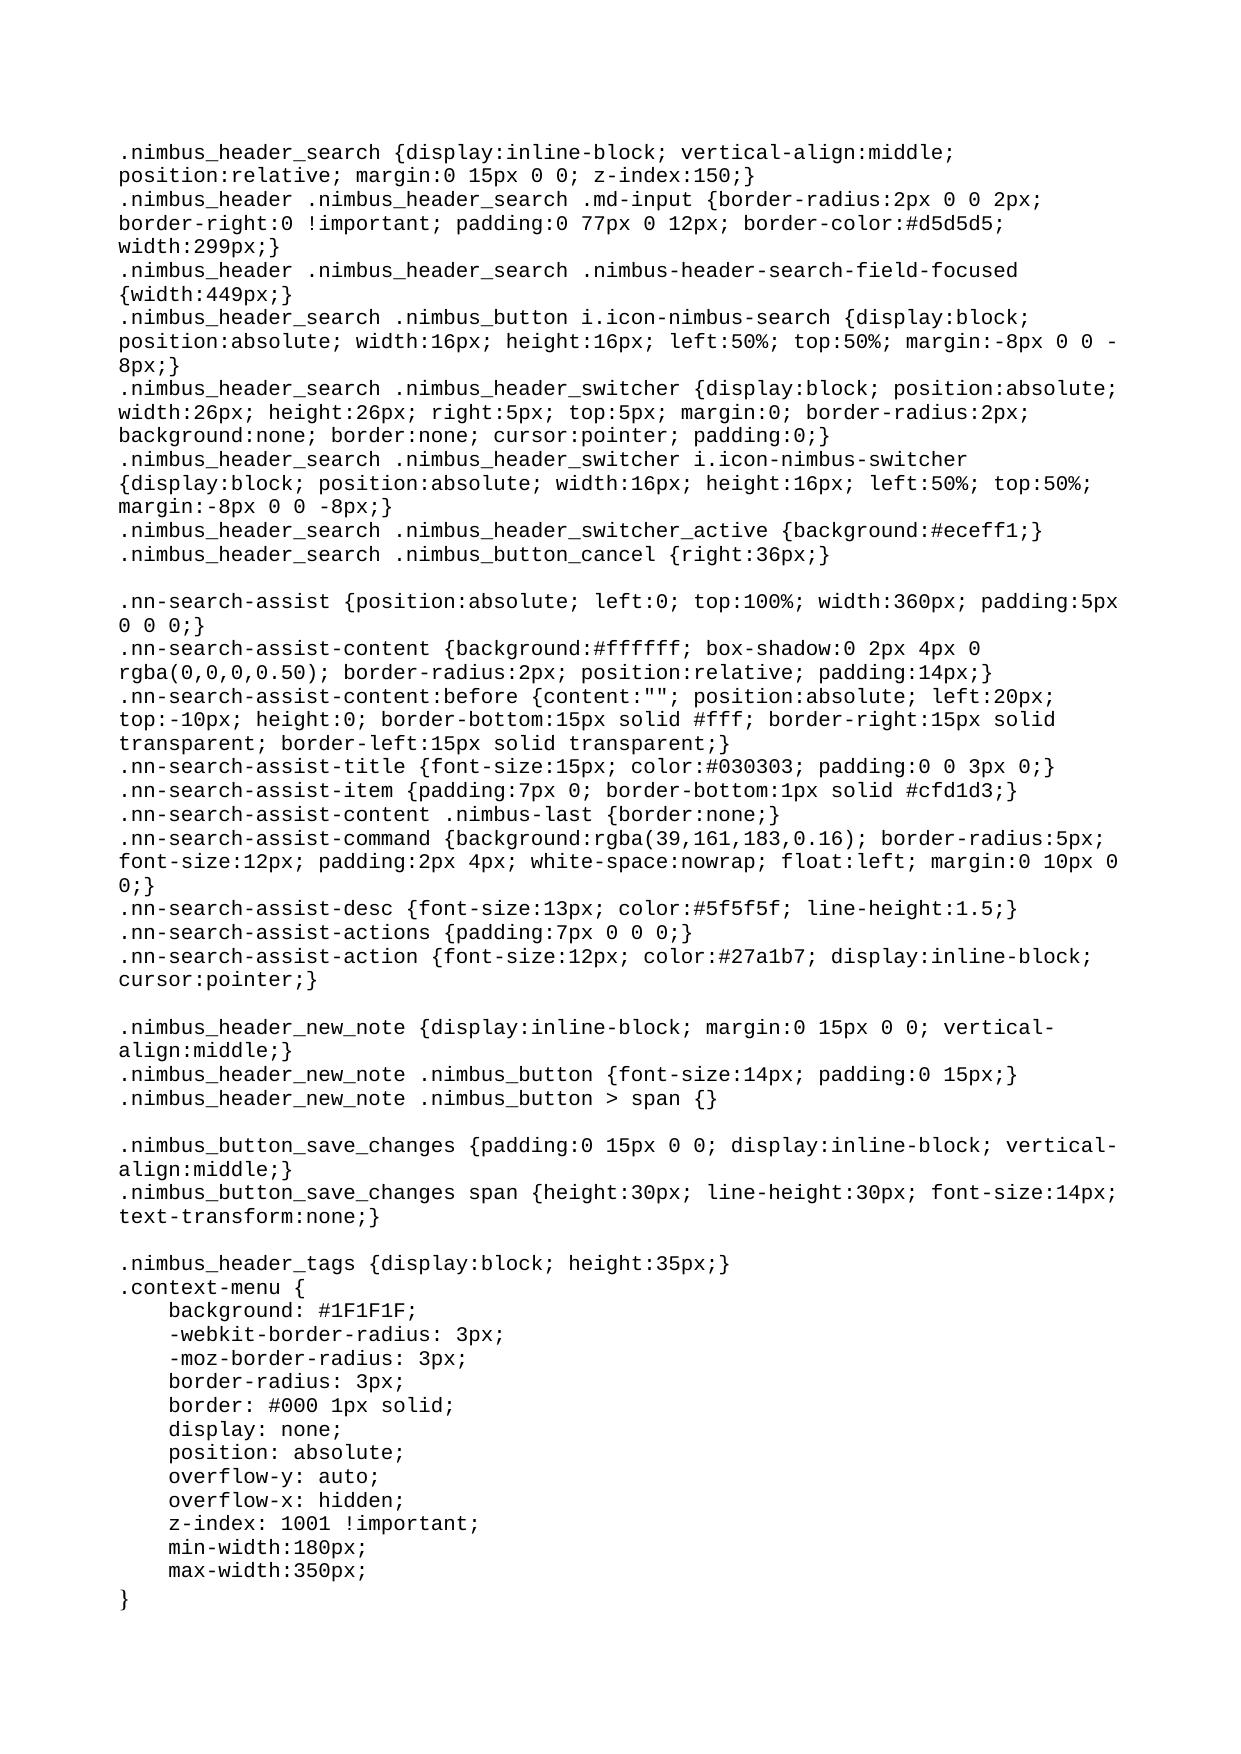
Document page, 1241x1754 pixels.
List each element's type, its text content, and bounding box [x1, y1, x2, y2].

text .nimbus_button_save_changes {padding:0 15px 0 0; display:inline-block; vertical-align:middle;} [118, 1135, 1122, 1182]
text .nn-search-assist-command {background:rgba(39,161,183,0.16); border-radius:5px; font-size:12px; padding:2px 4px; white-space:nowrap; float:left; margin:0 10px 0 0;} [118, 827, 1122, 898]
text .nimbus_header_search .nimbus_header_switcher i.icon-nimbus-switcher {display:block; position:absolute; width:16px; height:16px; left:50%; top:50%; margin:-8px 0 0 -8px;} [118, 449, 1122, 520]
text .nn-search-assist {position:absolute; left:0; top:100%; width:360px; padding:5px 0 0 0;} [118, 591, 1122, 638]
text .nimbus_header .nimbus_header_search .nimbus-header-search-field-focused {width:449px;} [118, 260, 1122, 307]
text .nimbus_header_search .nimbus_header_switcher {display:block; position:absolute; width:26px; height:26px; right:5px; top:5px; margin:0; border-radius:2px; background:none; border:none; cursor:pointer; padding:0;} [118, 378, 1122, 449]
text z-index: 1001 !important; [118, 1513, 1122, 1537]
text .nn-search-assist-content {background:#ffffff; box-shadow:0 2px 4px 0 rgba(0,0,0,0.50); border-radius:2px; position:relative; padding:14px;} [118, 638, 1122, 686]
text .context-menu { [118, 1277, 1122, 1300]
text .nimbus_header_new_note .nimbus_button > span {} [118, 1088, 1122, 1111]
text .nn-search-assist-content:before {content:""; position:absolute; left:20px; top:-10px; height:0; border-bottom:15px solid #fff; border-right:15px solid transparent; border-left:15px solid transparent;} [118, 686, 1122, 757]
text display: none; [118, 1419, 1122, 1442]
text .nn-search-assist-actions {padding:7px 0 0 0;} [118, 922, 1122, 946]
text background: #1F1F1F; [118, 1300, 1122, 1324]
text border-radius: 3px; [118, 1371, 1122, 1395]
text min-width:180px; [118, 1537, 1122, 1561]
text .nn-search-assist-title {font-size:15px; color:#030303; padding:0 0 3px 0;} [118, 757, 1122, 780]
text .nn-search-assist-item {padding:7px 0; border-bottom:1px solid #cfd1d3;} [118, 780, 1122, 804]
text .nimbus_header_new_note .nimbus_button {font-size:14px; padding:0 15px;} [118, 1064, 1122, 1088]
text .nn-search-assist-action {font-size:12px; color:#27a1b7; display:inline-block; cursor:pointer;} [118, 946, 1122, 993]
text .nimbus_header_search .nimbus_button_cancel {right:36px;} [118, 544, 1122, 567]
text .nn-search-assist-desc {font-size:13px; color:#5f5f5f; line-height:1.5;} [118, 898, 1122, 922]
text .nimbus_header_search {display:inline-block; vertical-align:middle; position:relative; margin:0 15px 0 0; z-index:150;} [118, 142, 1122, 189]
text .nimbus_button_save_changes span {height:30px; line-height:30px; font-size:14px; text-transform:none;} [118, 1182, 1122, 1229]
text } [118, 1584, 1122, 1613]
text .nimbus_header_search .nimbus_header_switcher_active {background:#eceff1;} [118, 520, 1122, 544]
text max-width:350px; [118, 1561, 1122, 1584]
text -webkit-border-radius: 3px; [118, 1324, 1122, 1348]
text .nn-search-assist-content .nimbus-last {border:none;} [118, 804, 1122, 827]
text .nimbus_header_tags {display:block; height:35px;} [118, 1253, 1122, 1277]
text -moz-border-radius: 3px; [118, 1348, 1122, 1371]
text overflow-x: hidden; [118, 1489, 1122, 1513]
text .nimbus_header_new_note {display:inline-block; margin:0 15px 0 0; vertical-align:middle;} [118, 1017, 1122, 1064]
text overflow-y: auto; [118, 1466, 1122, 1489]
text position: absolute; [118, 1442, 1122, 1466]
text border: #000 1px solid; [118, 1395, 1122, 1419]
text .nimbus_header .nimbus_header_search .md-input {border-radius:2px 0 0 2px; border-right:0 !important; padding:0 77px 0 12px; border-color:#d5d5d5; width:299px;} [118, 189, 1122, 260]
text .nimbus_header_search .nimbus_button i.icon-nimbus-search {display:block; position:absolute; width:16px; height:16px; left:50%; top:50%; margin:-8px 0 0 -8px;} [118, 307, 1122, 378]
